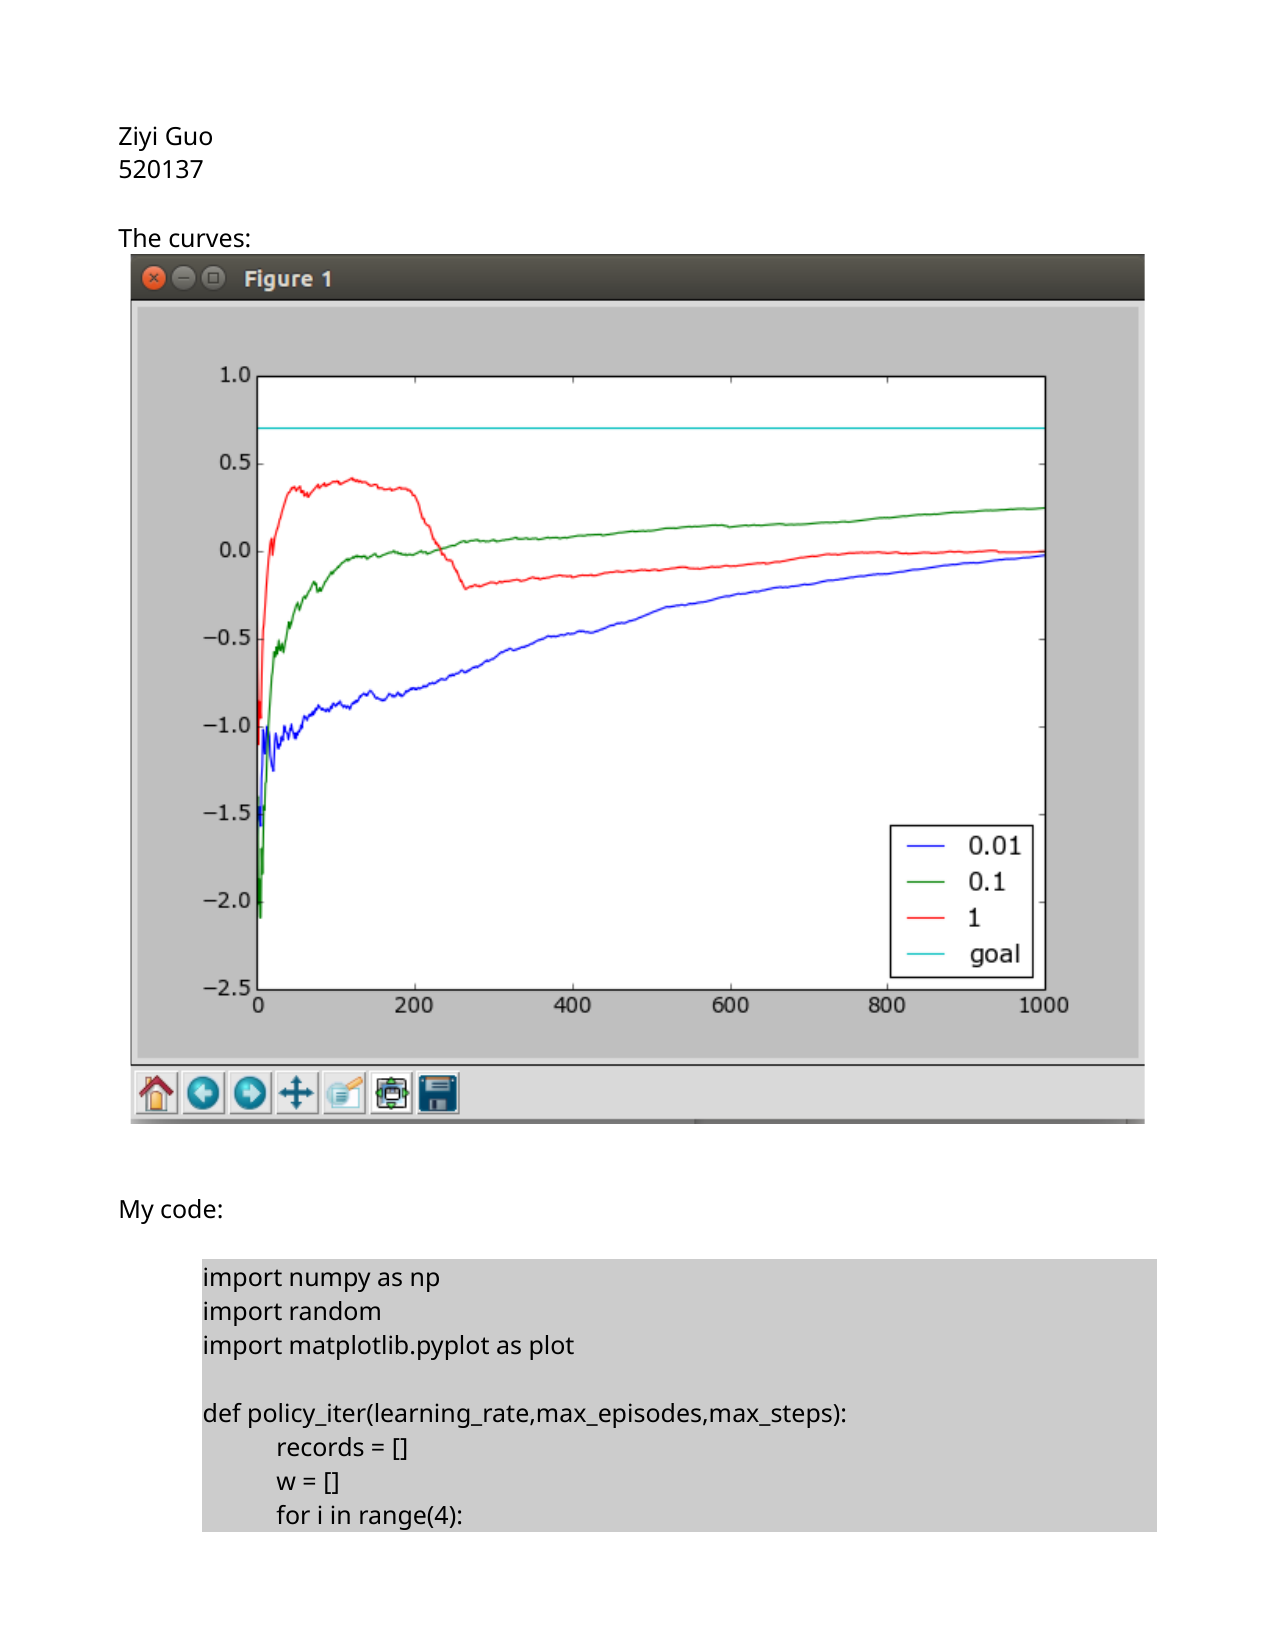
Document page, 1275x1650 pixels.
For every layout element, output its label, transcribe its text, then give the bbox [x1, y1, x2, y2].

text The curves: [118, 220, 1157, 254]
picture [130, 254, 1145, 1124]
text import random [202, 1293, 1157, 1327]
text import numpy as np [202, 1259, 1157, 1293]
text for i in range(4): [202, 1498, 1157, 1532]
text My code: [118, 1191, 1157, 1225]
text records = [] [202, 1430, 1157, 1464]
text Ziyi Guo [118, 118, 1157, 152]
text w = [] [202, 1464, 1157, 1498]
text def policy_iter(learning_rate,max_episodes,max_steps): [202, 1396, 1157, 1430]
text 520137 [118, 152, 1157, 186]
text import matplotlib.pyplot as plot [202, 1327, 1157, 1362]
